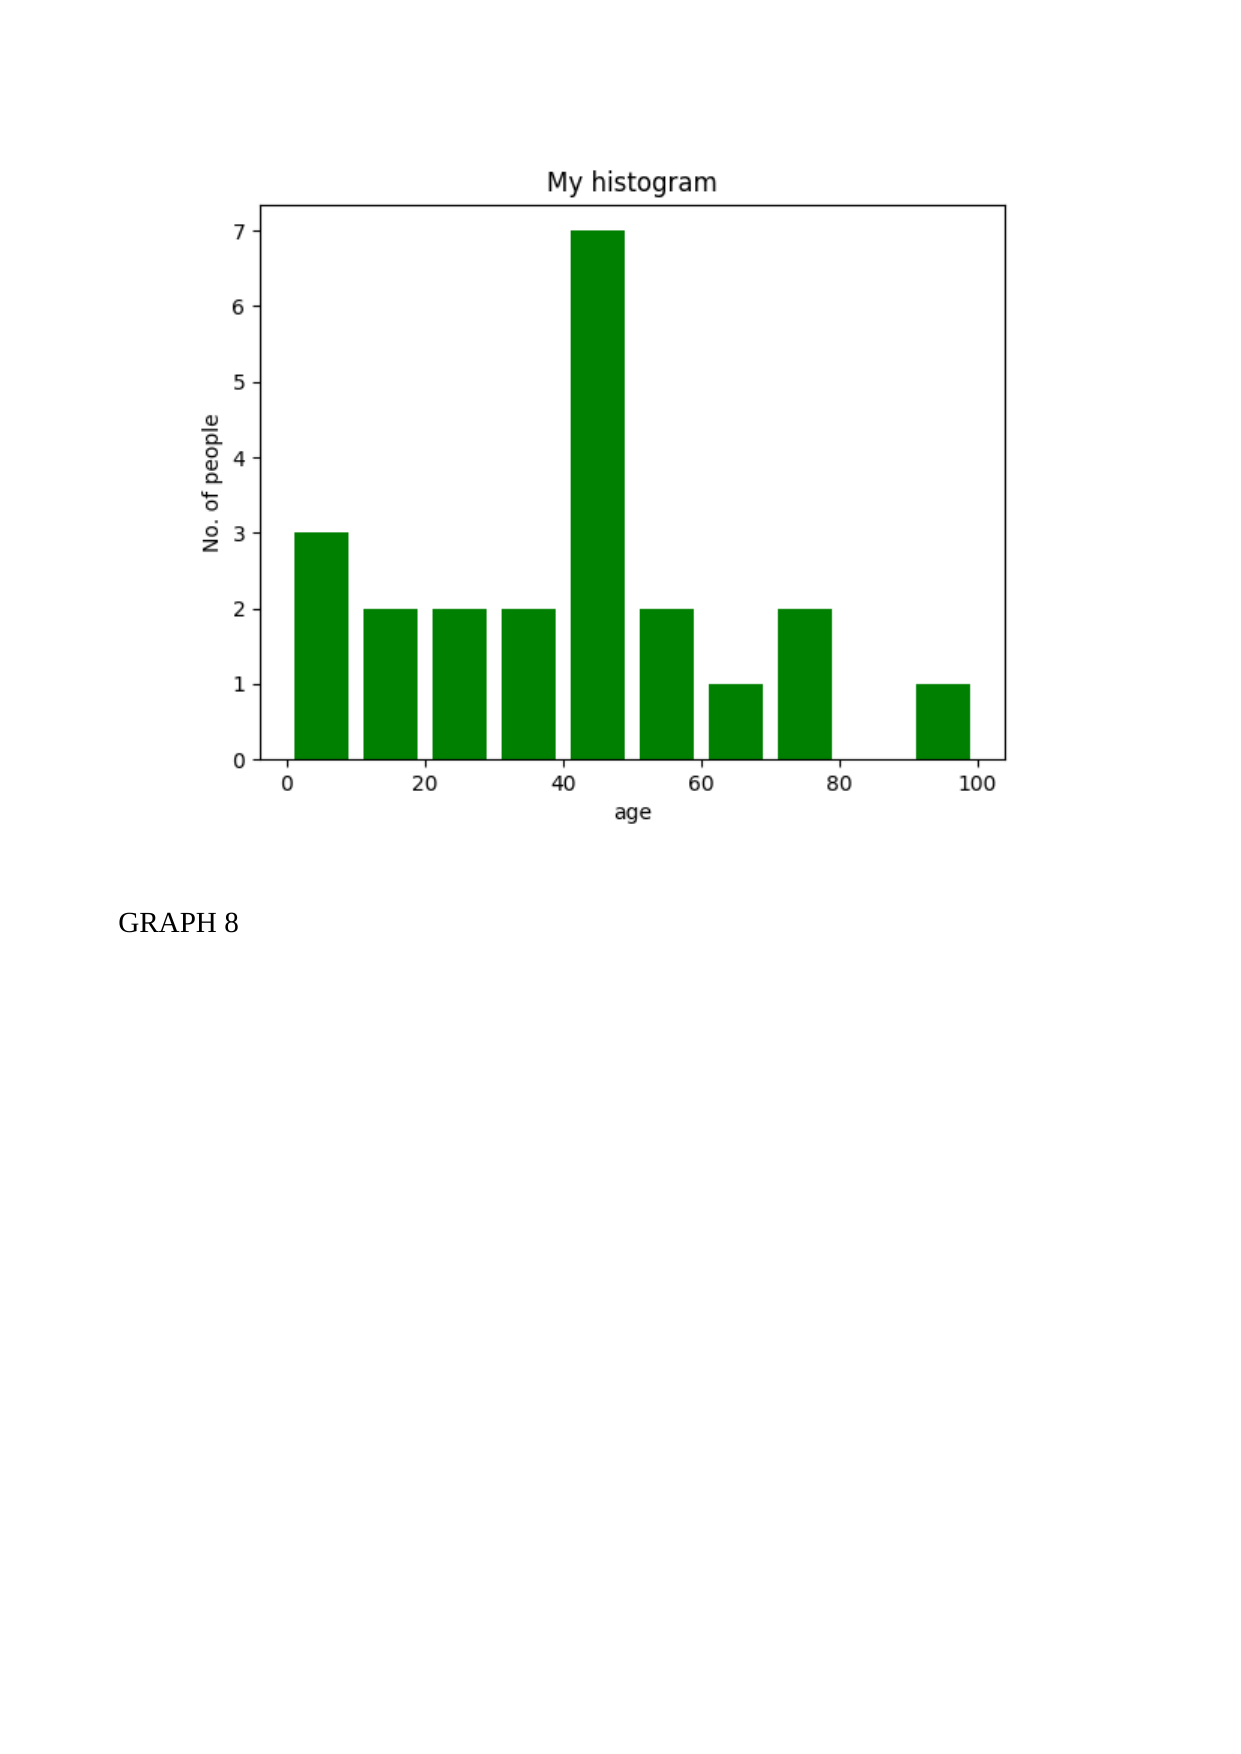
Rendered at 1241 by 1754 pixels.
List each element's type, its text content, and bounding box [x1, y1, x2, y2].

text GRAPH 8 [118, 905, 1122, 939]
picture [140, 118, 1100, 839]
